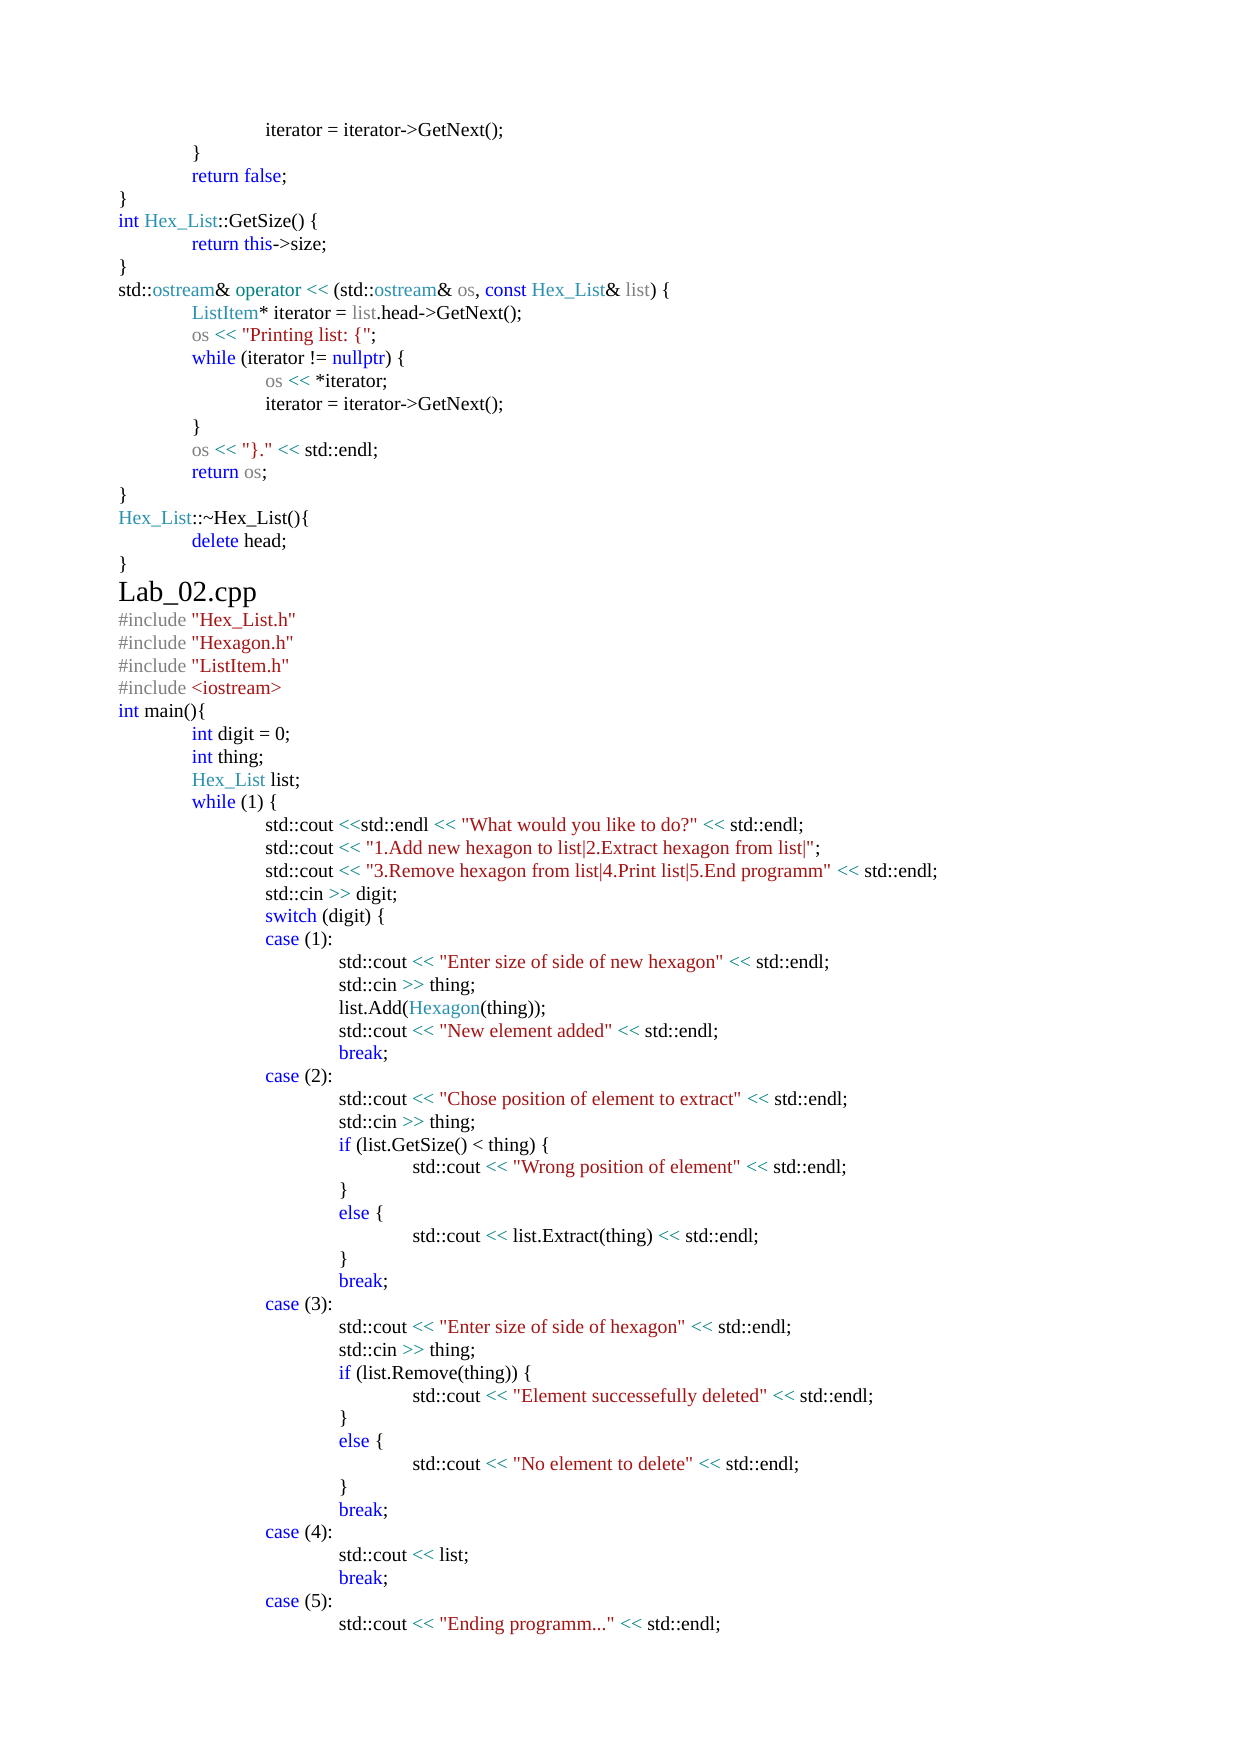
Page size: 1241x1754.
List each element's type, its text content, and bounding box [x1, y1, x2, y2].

text } [118, 141, 1122, 164]
text else { [118, 1429, 1122, 1452]
text std::cout << list; [118, 1543, 1122, 1566]
text std::cout << "3.Remove hexagon from list|4.Print list|5.End programm" << std::endl; [118, 859, 1122, 882]
text } [118, 483, 1122, 506]
text std::cout << "Wrong position of element" << std::endl; [118, 1155, 1122, 1178]
text } [118, 1475, 1122, 1498]
text while (iterator != nullptr) { [118, 346, 1122, 369]
text switch (digit) { [118, 904, 1122, 927]
text os << "}." << std::endl; [118, 437, 1122, 460]
text int thing; [118, 745, 1122, 768]
text std::cout << "New element added" << std::endl; [118, 1018, 1122, 1041]
text os << *iterator; [118, 369, 1122, 392]
text std::cin >> digit; [118, 882, 1122, 904]
text Lab_02.cpp [118, 574, 1122, 608]
text iterator = iterator->GetNext(); [118, 118, 1122, 141]
text else { [118, 1201, 1122, 1224]
text case (2): [118, 1064, 1122, 1087]
text #include "ListItem.h" [118, 653, 1122, 676]
text int Hex_List::GetSize() { [118, 209, 1122, 232]
text int main(){ [118, 699, 1122, 722]
text case (4): [118, 1520, 1122, 1543]
text std::cin >> thing; [118, 1110, 1122, 1133]
text } [118, 1406, 1122, 1429]
text } [118, 1178, 1122, 1201]
text return this->size; [118, 232, 1122, 255]
text std::cout <<std::endl << "What would you like to do?" << std::endl; [118, 813, 1122, 836]
text list.Add(Hexagon(thing)); [118, 996, 1122, 1018]
text break; [118, 1498, 1122, 1520]
text std::cout << "1.Add new hexagon to list|2.Extract hexagon from list|"; [118, 836, 1122, 859]
text std::cout << "Enter size of side of new hexagon" << std::endl; [118, 950, 1122, 973]
text while (1) { [118, 790, 1122, 813]
text std::cout << "No element to delete" << std::endl; [118, 1452, 1122, 1475]
text std::cin >> thing; [118, 973, 1122, 996]
text } [118, 552, 1122, 574]
text break; [118, 1041, 1122, 1064]
text } [118, 1247, 1122, 1269]
text Hex_List::~Hex_List(){ [118, 506, 1122, 529]
text std::cout << list.Extract(thing) << std::endl; [118, 1224, 1122, 1247]
text } [118, 415, 1122, 437]
text #include "Hexagon.h" [118, 631, 1122, 653]
text case (5): [118, 1589, 1122, 1612]
text std::cin >> thing; [118, 1338, 1122, 1361]
text std::cout << "Element successefully deleted" << std::endl; [118, 1383, 1122, 1406]
text case (3): [118, 1292, 1122, 1315]
text } [118, 187, 1122, 209]
text #include "Hex_List.h" [118, 608, 1122, 631]
text return os; [118, 460, 1122, 483]
text ListItem* iterator = list.head->GetNext(); [118, 301, 1122, 323]
text int digit = 0; [118, 722, 1122, 745]
text std::cout << "Ending programm..." << std::endl; [118, 1612, 1122, 1634]
text #include <iostream> [118, 676, 1122, 699]
text return false; [118, 164, 1122, 187]
text os << "Printing list: {"; [118, 323, 1122, 346]
text iterator = iterator->GetNext(); [118, 392, 1122, 415]
text std::cout << "Chose position of element to extract" << std::endl; [118, 1087, 1122, 1110]
text break; [118, 1566, 1122, 1589]
text delete head; [118, 529, 1122, 552]
text Hex_List list; [118, 768, 1122, 790]
text std::cout << "Enter size of side of hexagon" << std::endl; [118, 1315, 1122, 1338]
text if (list.Remove(thing)) { [118, 1361, 1122, 1383]
text std::ostream& operator << (std::ostream& os, const Hex_List& list) { [118, 278, 1122, 301]
text } [118, 255, 1122, 278]
text case (1): [118, 927, 1122, 950]
text if (list.GetSize() < thing) { [118, 1133, 1122, 1155]
text break; [118, 1269, 1122, 1292]
